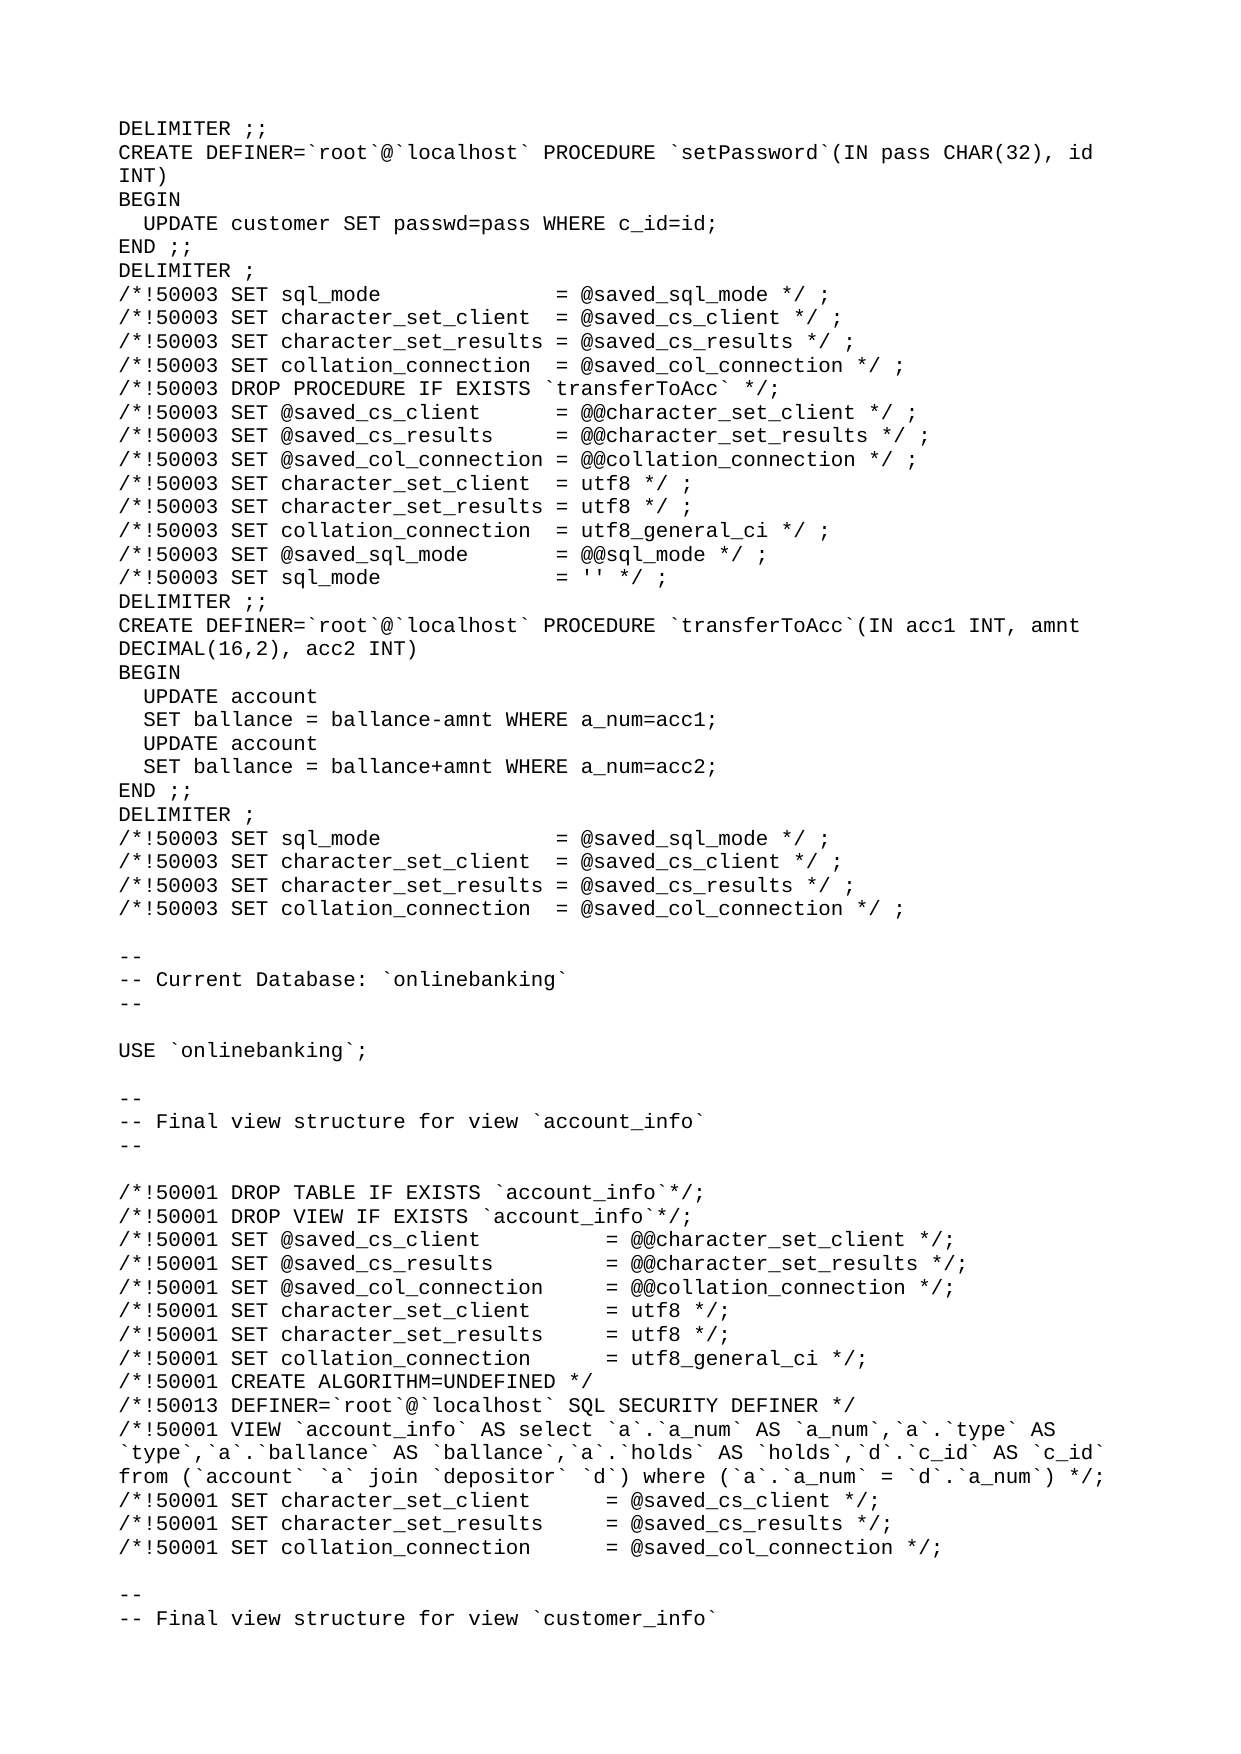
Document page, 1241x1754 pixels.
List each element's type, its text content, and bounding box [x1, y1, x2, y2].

text /*!50003 SET @saved_col_connection = @@collation_connection */ ; [118, 449, 1122, 473]
text -- [118, 993, 1122, 1017]
text DELIMITER ; [118, 804, 1122, 827]
text END ;; [118, 236, 1122, 260]
text /*!50001 SET character_set_client = utf8 */; [118, 1300, 1122, 1324]
text /*!50003 SET sql_mode = '' */ ; [118, 567, 1122, 591]
text -- Current Database: `onlinebanking` [118, 969, 1122, 993]
text -- Final view structure for view `account_info` [118, 1111, 1122, 1135]
text END ;; [118, 780, 1122, 804]
text SET ballance = ballance+amnt WHERE a_num=acc2; [118, 757, 1122, 780]
text SET ballance = ballance-amnt WHERE a_num=acc1; [118, 709, 1122, 733]
text /*!50003 SET @saved_cs_client = @@character_set_client */ ; [118, 402, 1122, 426]
text /*!50003 SET character_set_results = @saved_cs_results */ ; [118, 331, 1122, 354]
text -- [118, 1584, 1122, 1608]
text /*!50001 CREATE ALGORITHM=UNDEFINED */ [118, 1371, 1122, 1395]
text /*!50001 SET @saved_cs_results = @@character_set_results */; [118, 1253, 1122, 1277]
text UPDATE account [118, 686, 1122, 709]
text /*!50003 DROP PROCEDURE IF EXISTS `transferToAcc` */; [118, 378, 1122, 402]
text /*!50001 SET character_set_results = utf8 */; [118, 1324, 1122, 1348]
text /*!50001 SET @saved_col_connection = @@collation_connection */; [118, 1277, 1122, 1300]
text /*!50003 SET sql_mode = @saved_sql_mode */ ; [118, 827, 1122, 851]
text USE `onlinebanking`; [118, 1040, 1122, 1064]
text /*!50001 SET character_set_client = @saved_cs_client */; [118, 1489, 1122, 1513]
text CREATE DEFINER=`root`@`localhost` PROCEDURE `transferToAcc`(IN acc1 INT, amnt DECIMAL(16,2), acc2 INT) [118, 615, 1122, 662]
text /*!50001 SET collation_connection = @saved_col_connection */; [118, 1537, 1122, 1561]
text /*!50001 DROP TABLE IF EXISTS `account_info`*/; [118, 1182, 1122, 1206]
text /*!50003 SET sql_mode = @saved_sql_mode */ ; [118, 284, 1122, 307]
text -- [118, 946, 1122, 969]
text DELIMITER ; [118, 260, 1122, 284]
text BEGIN [118, 662, 1122, 686]
text DELIMITER ;; [118, 591, 1122, 615]
text /*!50003 SET collation_connection = @saved_col_connection */ ; [118, 898, 1122, 922]
text UPDATE account [118, 733, 1122, 757]
text /*!50003 SET character_set_client = @saved_cs_client */ ; [118, 851, 1122, 875]
text -- [118, 1135, 1122, 1158]
text /*!50003 SET @saved_sql_mode = @@sql_mode */ ; [118, 544, 1122, 567]
text /*!50003 SET character_set_client = utf8 */ ; [118, 473, 1122, 496]
text -- [118, 1088, 1122, 1111]
text /*!50013 DEFINER=`root`@`localhost` SQL SECURITY DEFINER */ [118, 1395, 1122, 1419]
text /*!50003 SET character_set_results = utf8 */ ; [118, 496, 1122, 520]
text BEGIN [118, 189, 1122, 213]
text /*!50003 SET character_set_results = @saved_cs_results */ ; [118, 875, 1122, 898]
text CREATE DEFINER=`root`@`localhost` PROCEDURE `setPassword`(IN pass CHAR(32), id INT) [118, 142, 1122, 189]
text /*!50001 DROP VIEW IF EXISTS `account_info`*/; [118, 1206, 1122, 1229]
text /*!50003 SET character_set_client = @saved_cs_client */ ; [118, 307, 1122, 331]
text /*!50001 SET collation_connection = utf8_general_ci */; [118, 1348, 1122, 1371]
text /*!50003 SET @saved_cs_results = @@character_set_results */ ; [118, 426, 1122, 449]
text -- Final view structure for view `customer_info` [118, 1608, 1122, 1631]
text UPDATE customer SET passwd=pass WHERE c_id=id; [118, 213, 1122, 236]
text /*!50001 VIEW `account_info` AS select `a`.`a_num` AS `a_num`,`a`.`type` AS `type`,`a`.`ballance` AS `ballance`,`a`.`holds` AS `holds`,`d`.`c_id` AS `c_id` from (`account` `a` join `depositor` `d`) where (`a`.`a_num` = `d`.`a_num`) */; [118, 1419, 1122, 1489]
text /*!50003 SET collation_connection = @saved_col_connection */ ; [118, 354, 1122, 378]
text /*!50003 SET collation_connection = utf8_general_ci */ ; [118, 520, 1122, 544]
text DELIMITER ;; [118, 118, 1122, 142]
text /*!50001 SET @saved_cs_client = @@character_set_client */; [118, 1229, 1122, 1253]
text /*!50001 SET character_set_results = @saved_cs_results */; [118, 1513, 1122, 1537]
